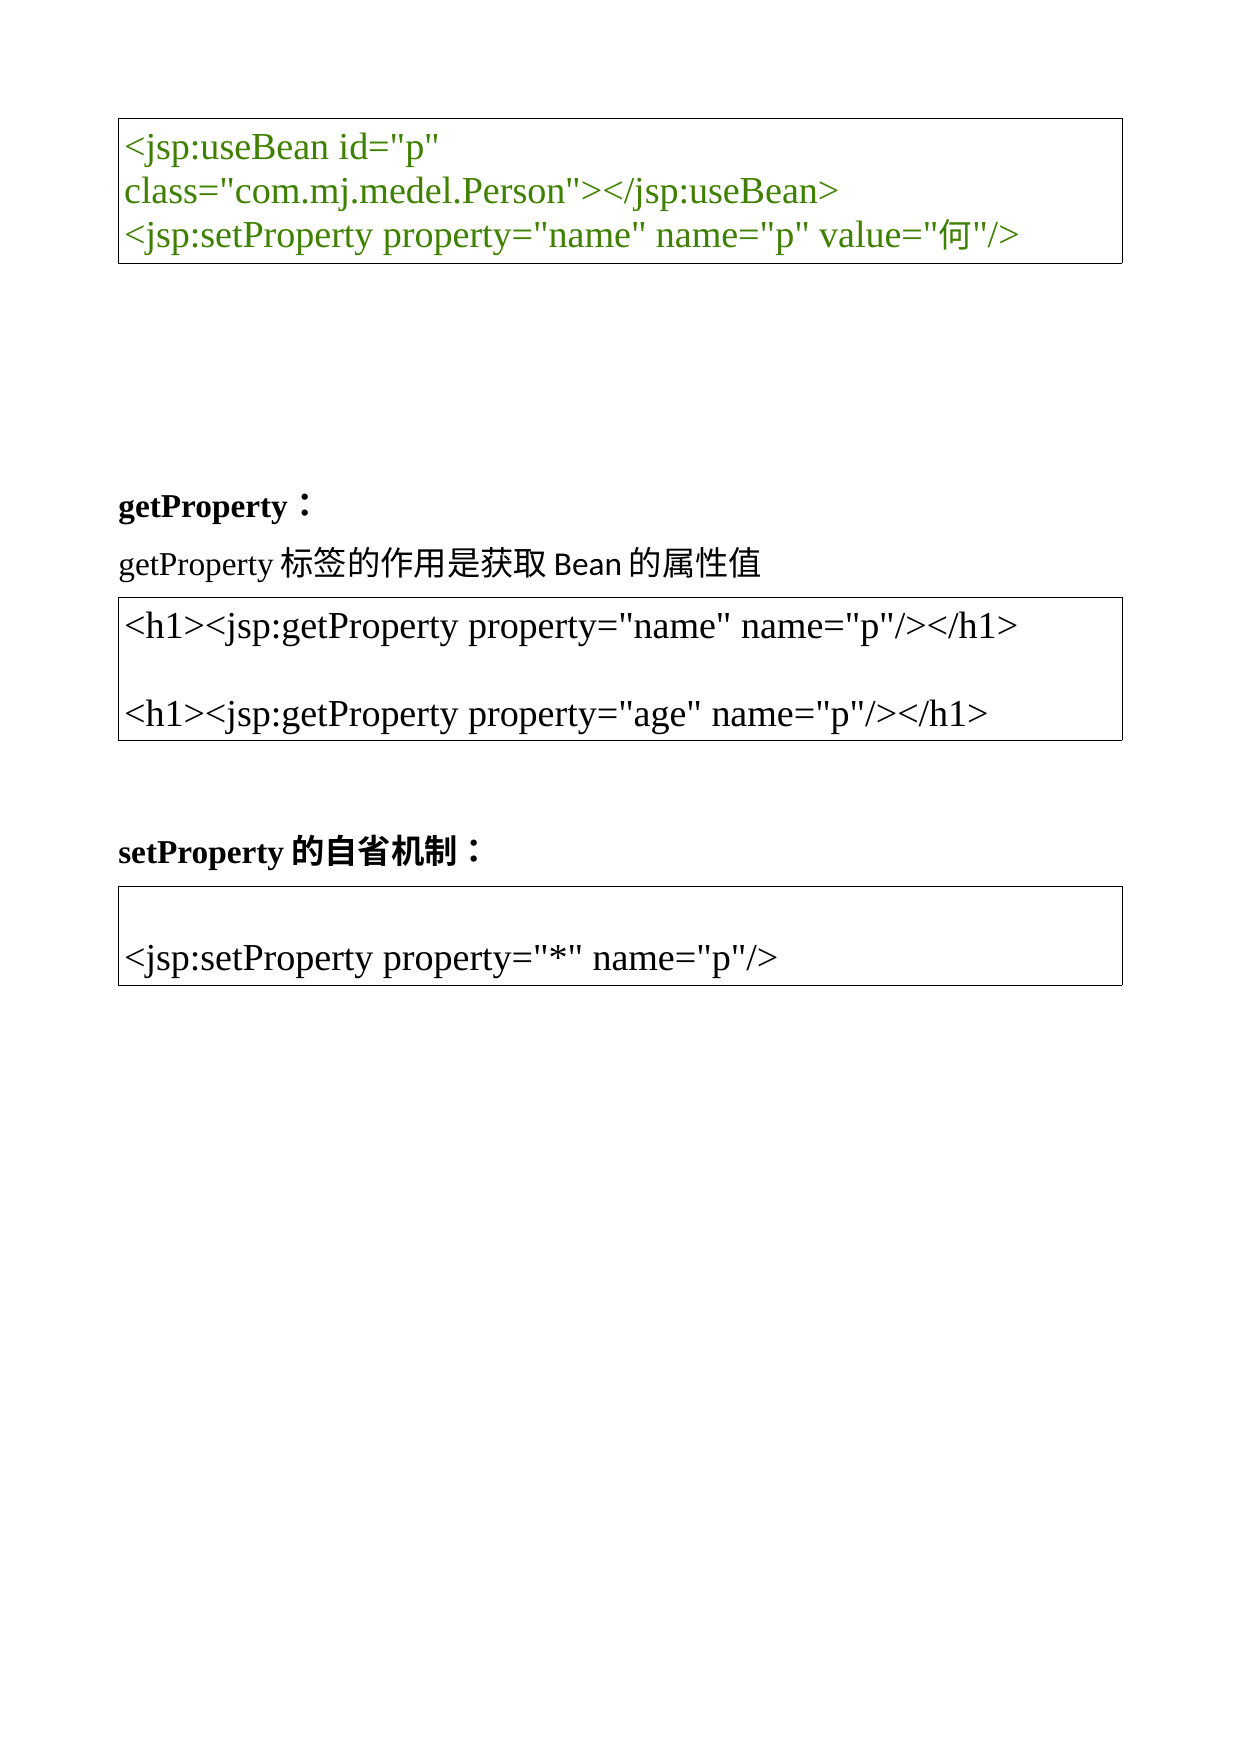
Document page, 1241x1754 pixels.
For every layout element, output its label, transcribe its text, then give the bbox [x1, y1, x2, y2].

text getProperty标签的作用是获取Bean的属性值 [118, 539, 1122, 585]
table_header <jsp:useBean id="p" class="com.mj.medel.Person"></jsp:useBean> <jsp:setProperty property="name" name="p" value="何"/> [119, 119, 1122, 263]
text setProperty的自省机制： [118, 828, 1122, 873]
text getProperty： [118, 481, 1122, 527]
table_header <jsp:setProperty property="*" name="p"/> [119, 887, 1122, 985]
table_header <h1><jsp:getProperty property="name" name="p"/></h1> <h1><jsp:getProperty property="age" name="p"/></h1> [119, 598, 1122, 740]
